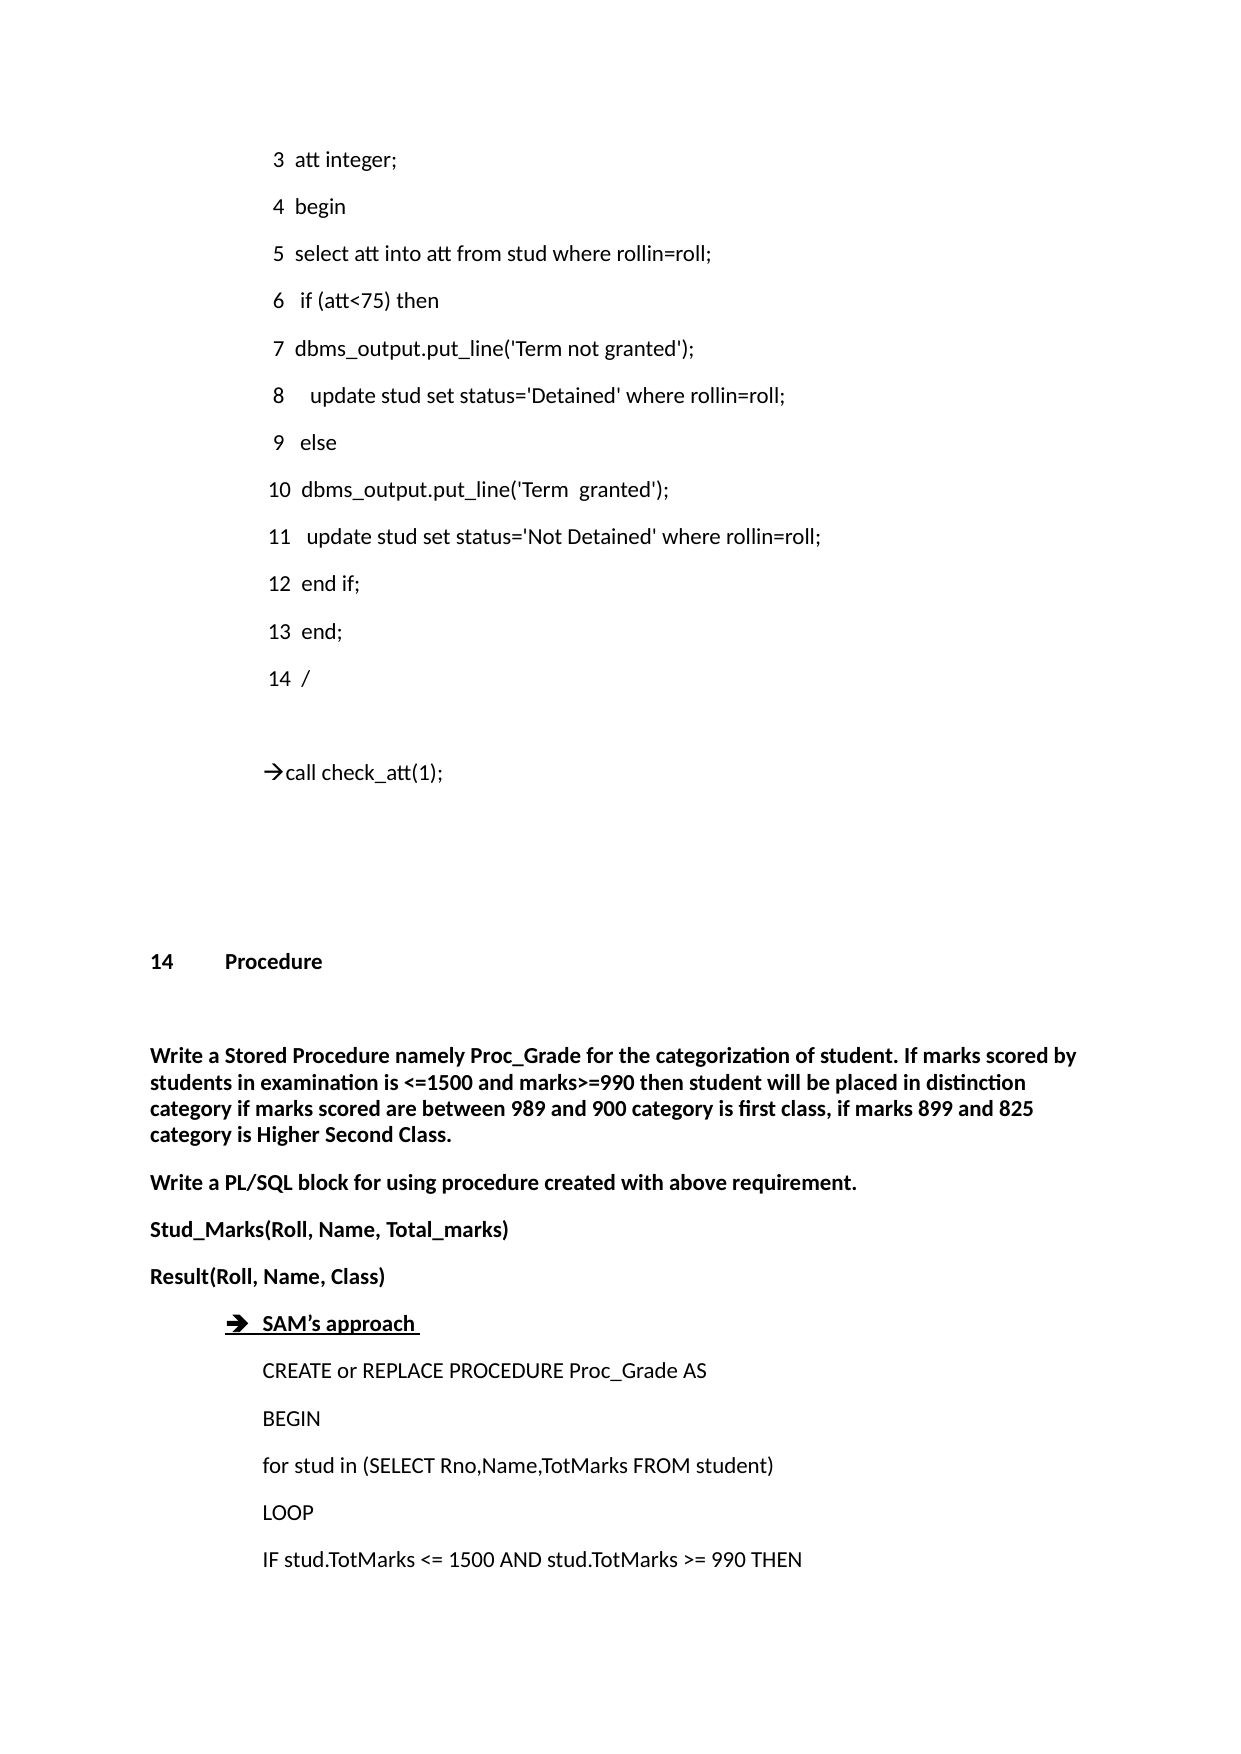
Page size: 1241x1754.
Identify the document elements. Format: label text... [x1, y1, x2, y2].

text Stud_Marks(Roll, Name, Total_marks) [150, 1220, 1090, 1243]
list 14 / [262, 669, 1090, 692]
list BEGIN [262, 1409, 1090, 1432]
list 6 if (att<75) then [262, 292, 1090, 314]
list 11 update stud set status='Not Detained' where rollin=roll; [262, 527, 1090, 550]
list 8 update stud set status='Detained' where rollin=roll; [262, 386, 1090, 409]
list 5 select att into att from stud where rollin=roll; [262, 244, 1090, 267]
list 10 dbms_output.put_line('Term granted'); [262, 480, 1090, 503]
text 14 Procedure [150, 952, 1090, 975]
list LOOP [262, 1503, 1090, 1526]
list for stud in (SELECT Rno,Name,TotMarks FROM student) [262, 1456, 1090, 1479]
list 9 else [262, 433, 1090, 456]
text Write a Stored Procedure namely Proc_Grade for the categorization of student. If marks scored by students in examination is <=1500 and marks>=990 then student will be placed in distinction category if marks scored are between 989 and 900 category is first class, if marks 899 and 825 category is Higher Second Class. [150, 1047, 1090, 1148]
list SAM’s approach [225, 1314, 1090, 1337]
list 4 begin [262, 197, 1090, 220]
list 7 dbms_output.put_line('Term not granted'); [262, 339, 1090, 362]
list call check_att(1); [262, 763, 1090, 786]
list 12 end if; [262, 575, 1090, 598]
text Write a PL/SQL block for using procedure created with above requirement. [150, 1173, 1090, 1196]
list CREATE or REPLACE PROCEDURE Proc_Grade AS [262, 1362, 1090, 1384]
text Result(Roll, Name, Class) [150, 1267, 1090, 1290]
list IF stud.TotMarks <= 1500 AND stud.TotMarks >= 990 THEN [262, 1550, 1090, 1573]
list 3 att integer; [262, 150, 1090, 173]
list 13 end; [262, 622, 1090, 645]
